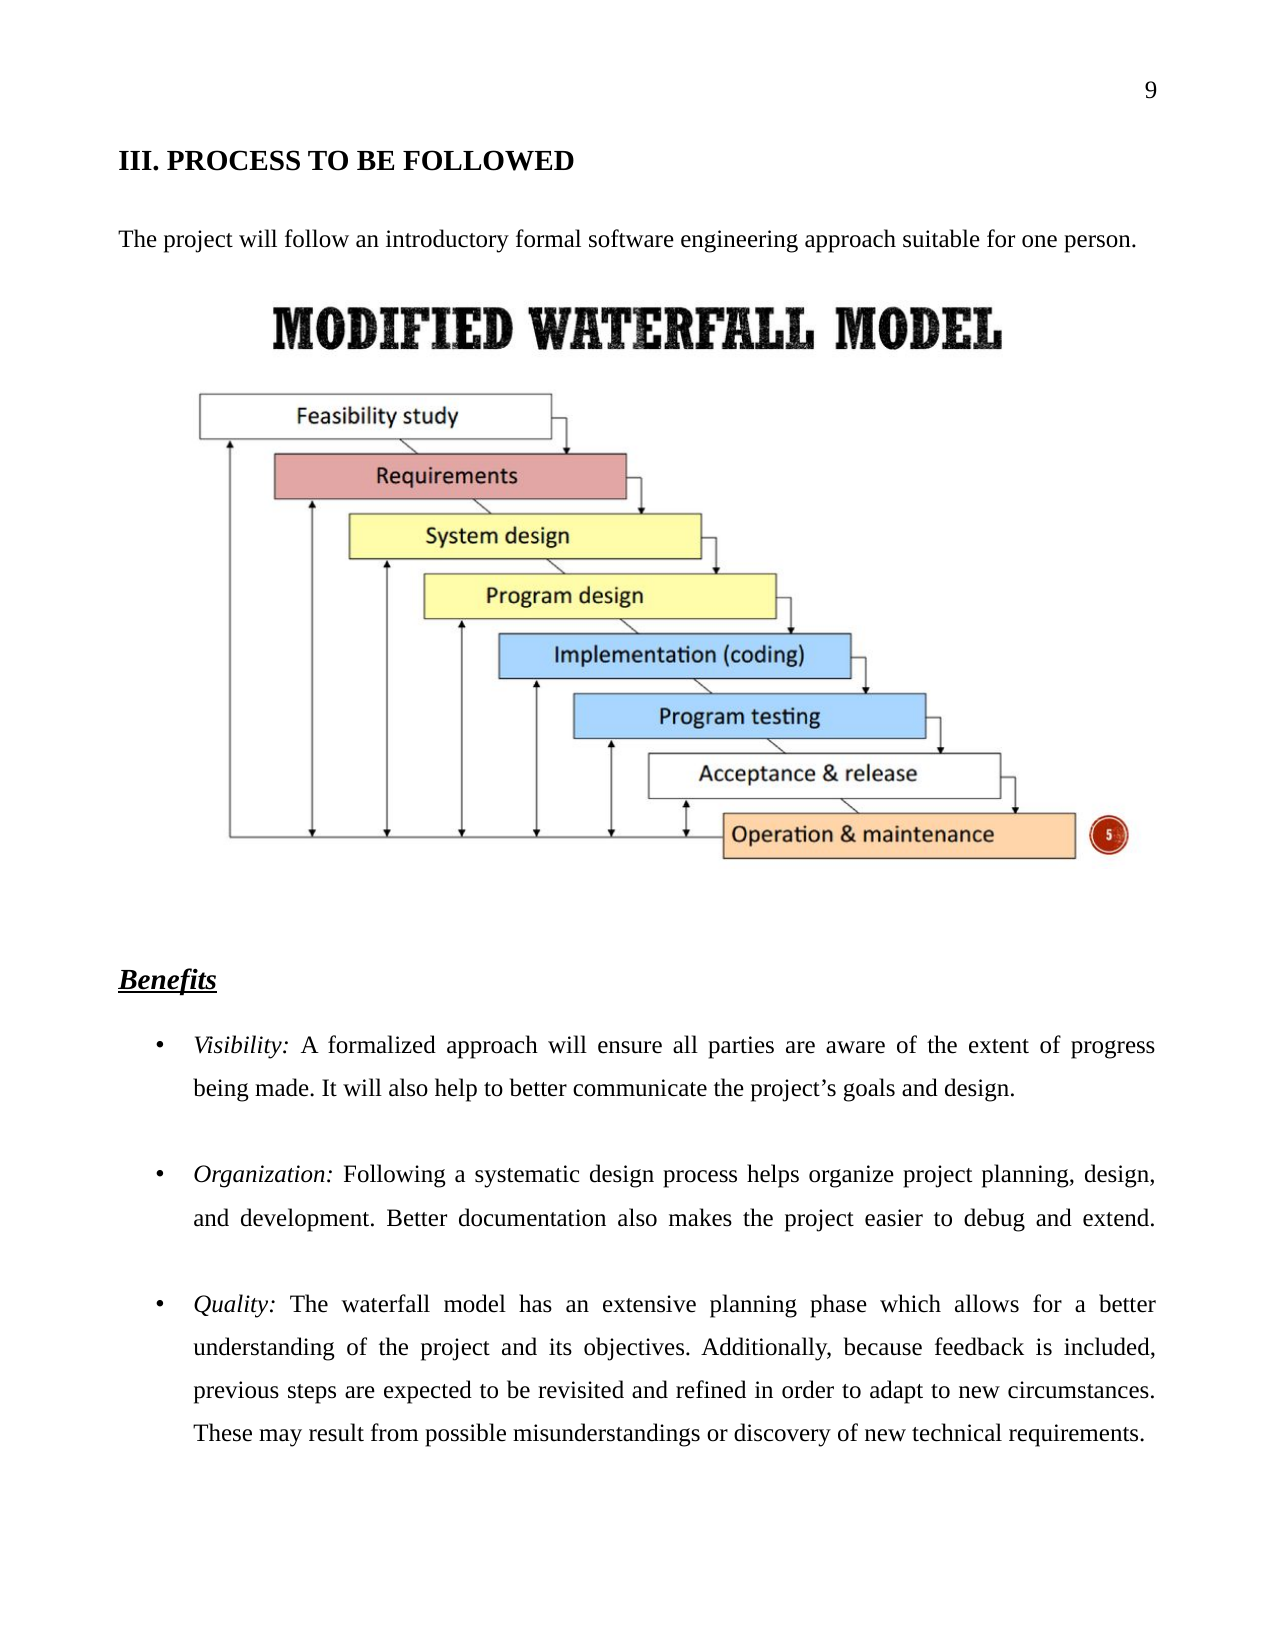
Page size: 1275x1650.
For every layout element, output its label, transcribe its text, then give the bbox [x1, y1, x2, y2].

list Organization: Following a systematic design process helps organize project planning, design, and development. Better documentation also makes the project easier to debug and extend. [156, 1159, 1157, 1274]
subtitle III. PROCESS TO BE FOLLOWED [118, 143, 1157, 177]
text Benefits [118, 962, 1157, 996]
picture [118, 284, 1157, 869]
list Quality: The waterfall model has an extensive planning phase which allows for a better understanding of the project and its objectives. Additionally, because feedback is included, previous steps are expected to be revisited and refined in order to adapt to new circumstances. These may result from possible misunderstandings or discovery of new technical requirements. [156, 1289, 1157, 1447]
list Visibility: A formalized approach will ensure all parties are aware of the extent of progress being made. It will also help to better communicate the project’s goals and design. [156, 1030, 1157, 1102]
text The project will follow an introductory formal software engineering approach suitable for one person. [118, 224, 1157, 252]
